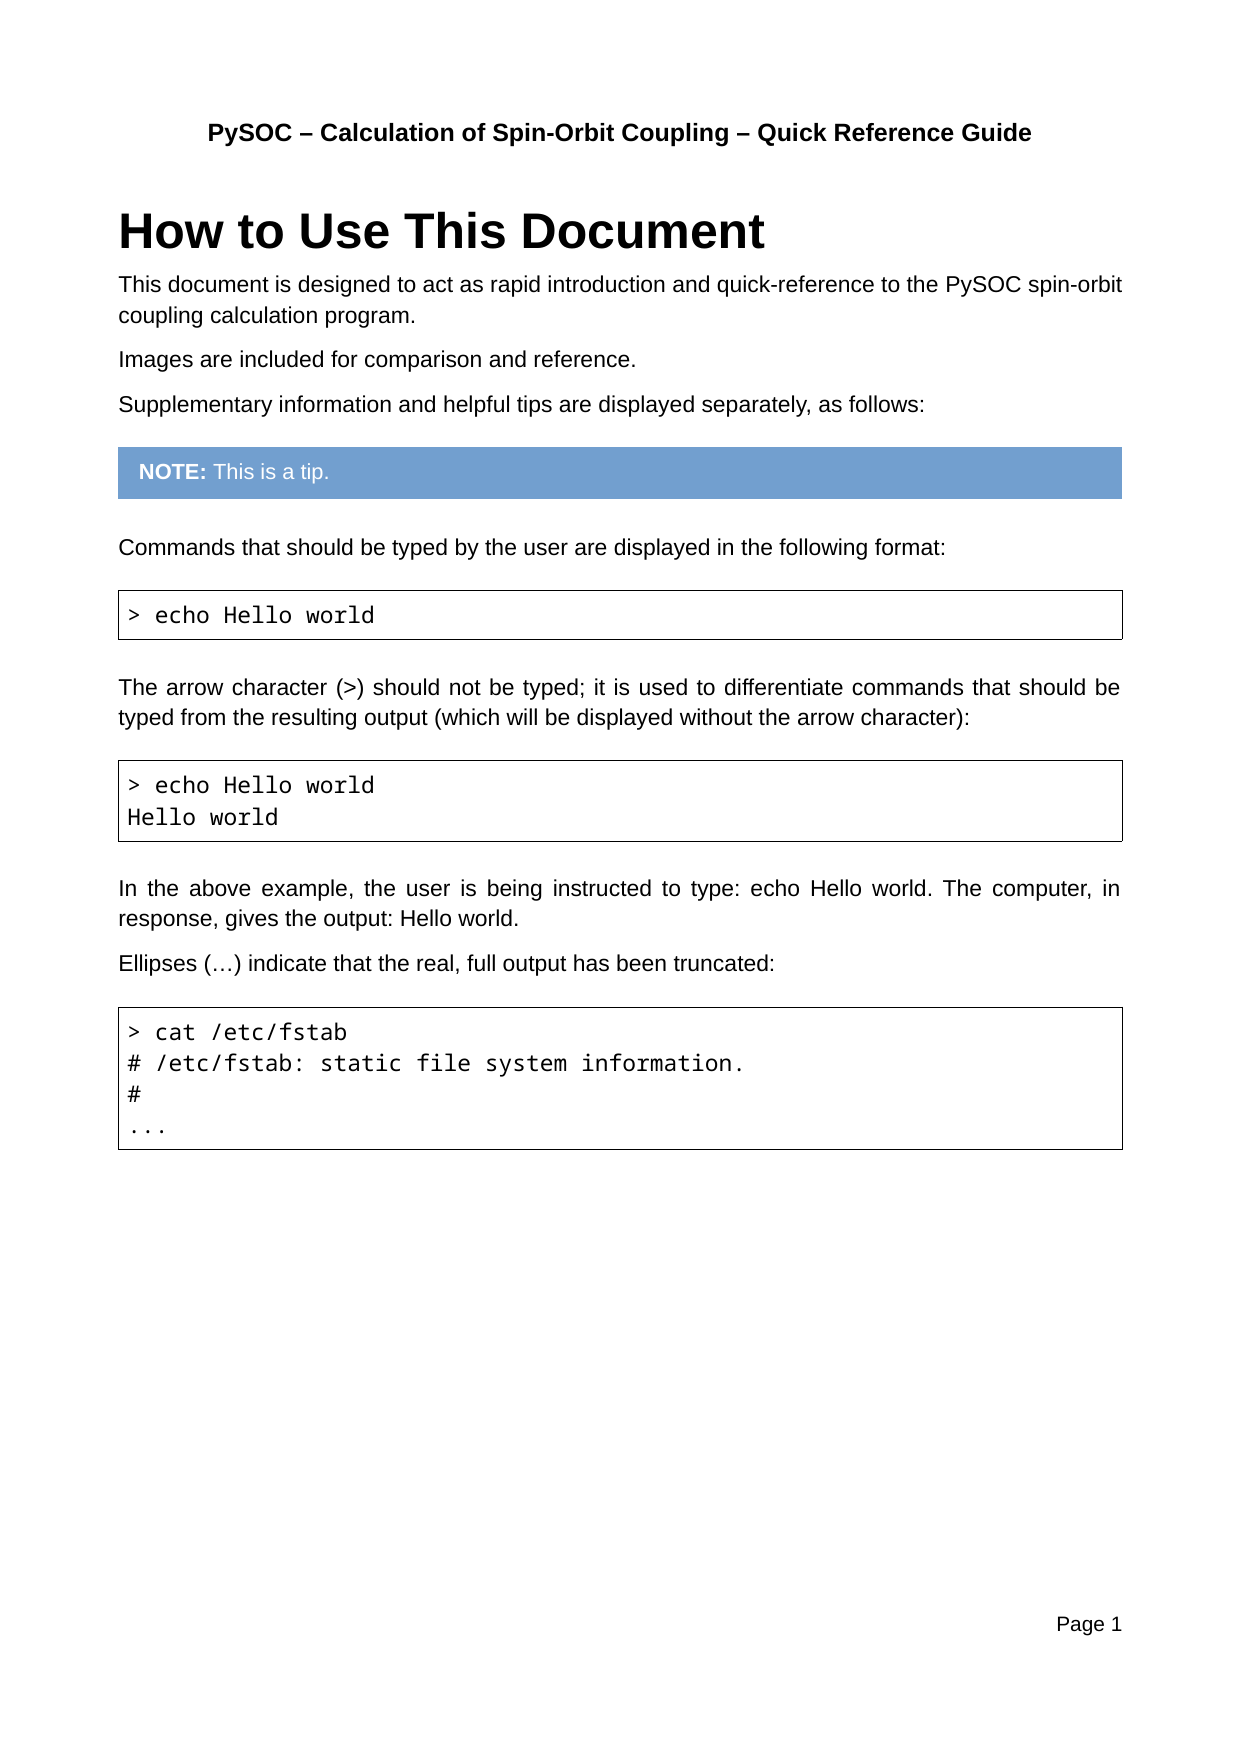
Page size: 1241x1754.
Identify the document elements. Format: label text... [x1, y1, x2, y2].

subtitle How to Use This Document [118, 201, 1122, 259]
text Images are included for comparison and reference. [118, 346, 1122, 373]
text NOTE: This is a tip. [139, 459, 1101, 484]
text The arrow character (>) should not be typed; it is used to differentiate commands that should be typed from the resulting output (which will be displayed without the arrow character): [118, 640, 1122, 730]
text [118, 748, 1122, 760]
text In the above example, the user is being instructed to type: echo Hello world. The computer, in response, gives the output: Hello world. [118, 842, 1122, 931]
text Ellipses (…) indicate that the real, full output has been truncated: [118, 950, 1122, 976]
text > cat /etc/fstab [127, 1016, 1113, 1047]
text Hello world [127, 801, 1113, 832]
text This document is designed to act as rapid introduction and quick-reference to the PySOC spin-orbit coupling calculation program. [118, 271, 1122, 328]
text [118, 436, 1122, 447]
text # /etc/fstab: static file system information. [127, 1047, 1113, 1078]
text [119, 761, 1122, 841]
text > echo Hello world [127, 599, 1113, 630]
text Commands that should be typed by the user are displayed in the following format: [118, 499, 1122, 560]
text [119, 591, 1122, 639]
text > echo Hello world [127, 769, 1113, 801]
text Supplementary information and helpful tips are displayed separately, as follows: [118, 391, 1122, 417]
text # [127, 1078, 1113, 1109]
text ... [127, 1109, 1113, 1141]
text [118, 578, 1122, 590]
